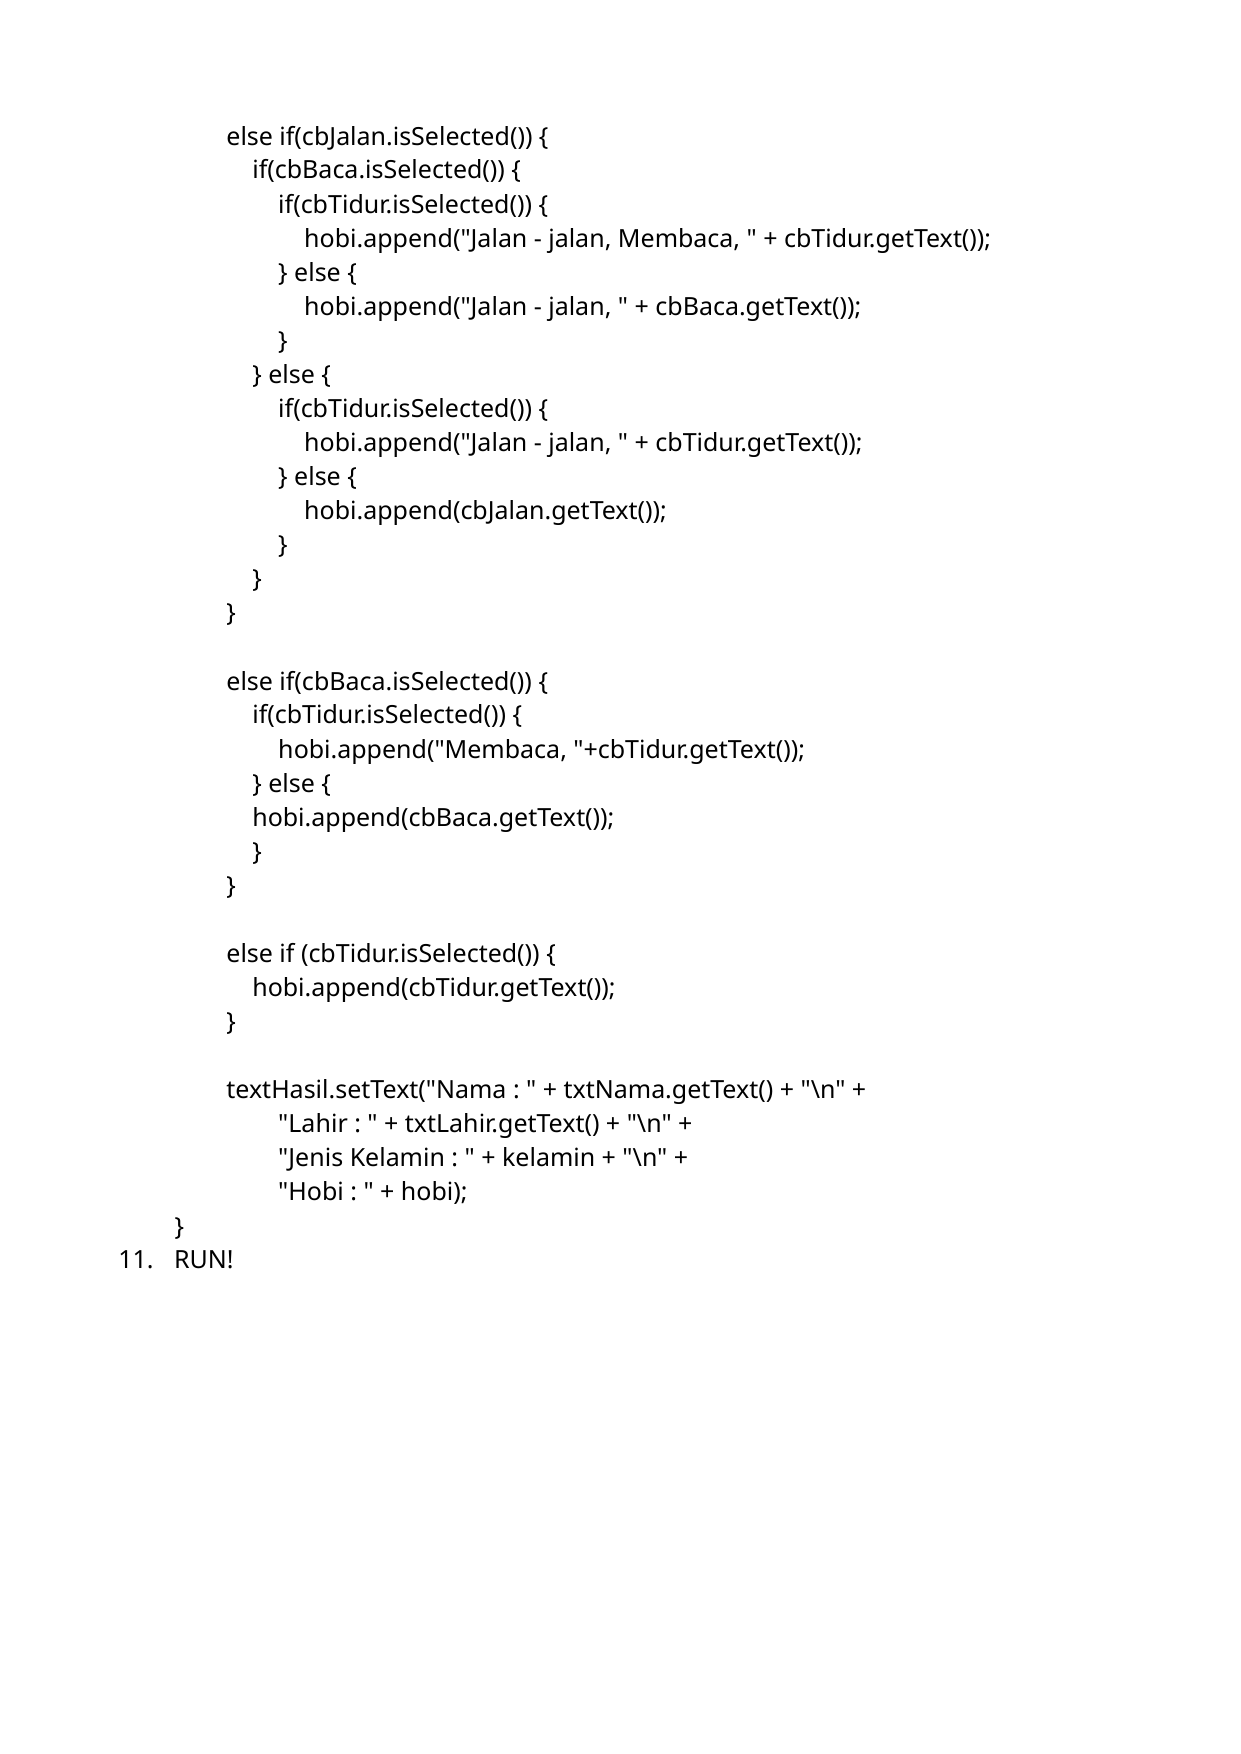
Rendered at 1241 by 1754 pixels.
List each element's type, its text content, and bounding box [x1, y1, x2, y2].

text } [174, 1208, 1122, 1242]
text hobi.append("Jalan - jalan, " + cbTidur.getText()); [174, 425, 1122, 459]
text textHasil.setText("Nama : " + txtNama.getText() + "\n" + [174, 1072, 1122, 1106]
text "Lahir : " + txtLahir.getText() + "\n" + [174, 1106, 1122, 1140]
text } [174, 867, 1122, 902]
text hobi.append(cbJalan.getText()); [174, 493, 1122, 527]
text } [174, 322, 1122, 357]
text hobi.append("Membaca, "+cbTidur.getText()); [174, 731, 1122, 765]
text } else { [174, 254, 1122, 288]
text } else { [174, 459, 1122, 493]
text "Hobi : " + hobi); [174, 1174, 1122, 1208]
text hobi.append(cbTidur.getText()); [174, 970, 1122, 1004]
text } [174, 561, 1122, 595]
text else if(cbJalan.isSelected()) { [174, 118, 1122, 152]
text if(cbBaca.isSelected()) { [174, 152, 1122, 186]
text if(cbTidur.isSelected()) { [174, 186, 1122, 220]
text } [174, 833, 1122, 867]
text 11. RUN! [118, 1242, 1122, 1276]
text if(cbTidur.isSelected()) { [174, 697, 1122, 731]
text } else { [174, 765, 1122, 799]
text "Jenis Kelamin : " + kelamin + "\n" + [174, 1140, 1122, 1174]
text hobi.append("Jalan - jalan, " + cbBaca.getText()); [174, 288, 1122, 322]
text } else { [174, 357, 1122, 391]
text hobi.append(cbBaca.getText()); [174, 799, 1122, 833]
text else if (cbTidur.isSelected()) { [174, 936, 1122, 970]
text if(cbTidur.isSelected()) { [174, 391, 1122, 425]
text } [174, 1004, 1122, 1038]
text } [174, 595, 1122, 629]
text else if(cbBaca.isSelected()) { [174, 663, 1122, 697]
text } [174, 527, 1122, 561]
text hobi.append("Jalan - jalan, Membaca, " + cbTidur.getText()); [174, 220, 1122, 254]
